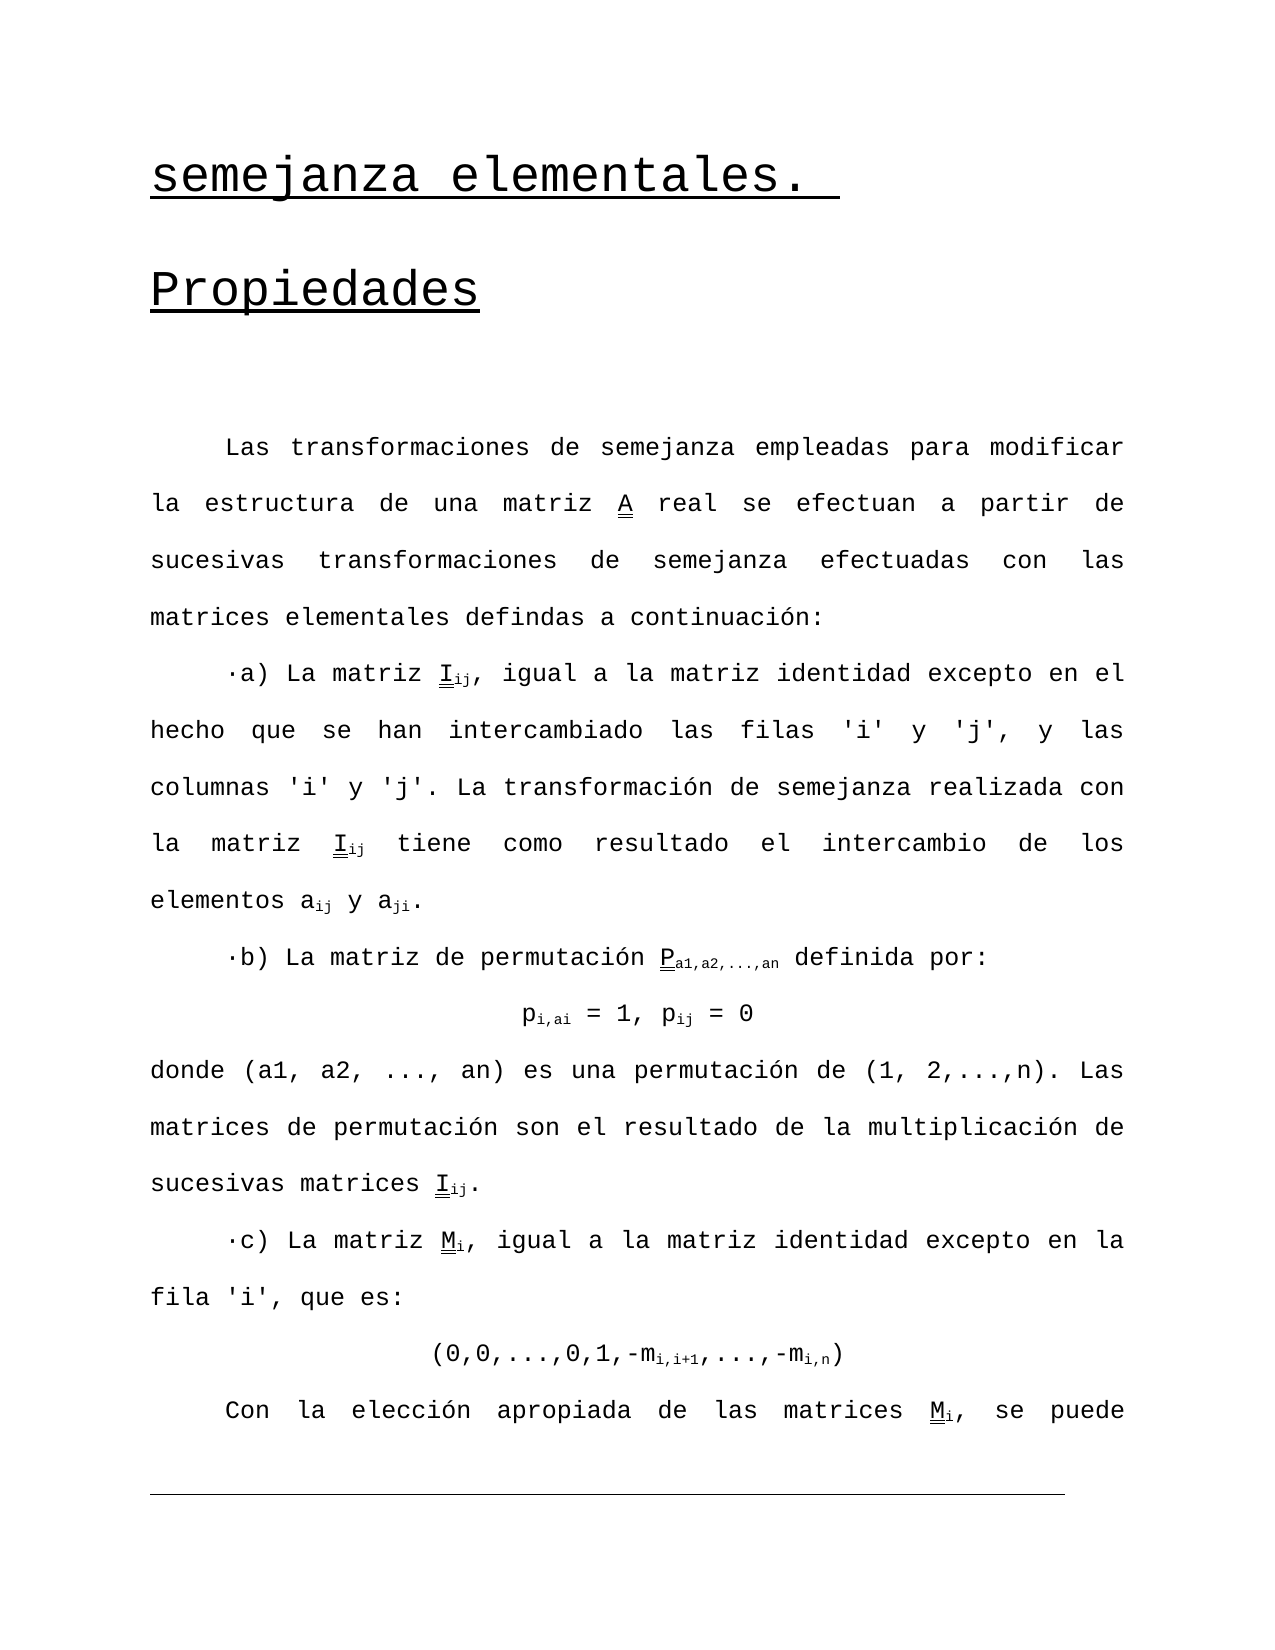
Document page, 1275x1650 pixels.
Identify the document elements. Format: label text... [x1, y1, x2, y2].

text donde (a1, a2, ..., an) es una permutación de (1, 2,...,n). Las matrices de permutación son el resultado de la multiplicación de sucesivas matrices Iij. [150, 1057, 1125, 1199]
text ·b) La matriz de permutación Pa1,a2,...,an definida por: [150, 944, 1125, 972]
text (0,0,...,0,1,-mi,i+1,...,-mi,n) [150, 1341, 1125, 1369]
text Con la elección apropiada de las matrices Mi, se puede [150, 1397, 1125, 1426]
text Las transformaciones de semejanza empleadas para modificar la estructura de una matriz A real se efectuan a partir de sucesivas transformaciones de semejanza efectuadas con las matrices elementales defindas a continuación: [150, 434, 1125, 632]
text ·c) La matriz Mi, igual a la matriz identidad excepto en la fila 'i', que es: [150, 1227, 1125, 1312]
text pi,ai = 1, pij = 0 [150, 1001, 1125, 1029]
text ·a) La matriz Iij, igual a la matriz identidad excepto en el hecho que se han intercambiado las filas 'i' y 'j', y las columnas 'i' y 'j'. La transformación de semejanza realizada con la matriz Iij tiene como resultado el intercambio de los elementos aij y aji. [150, 661, 1125, 916]
text semejanza elementales. Propiedades [150, 150, 1125, 320]
